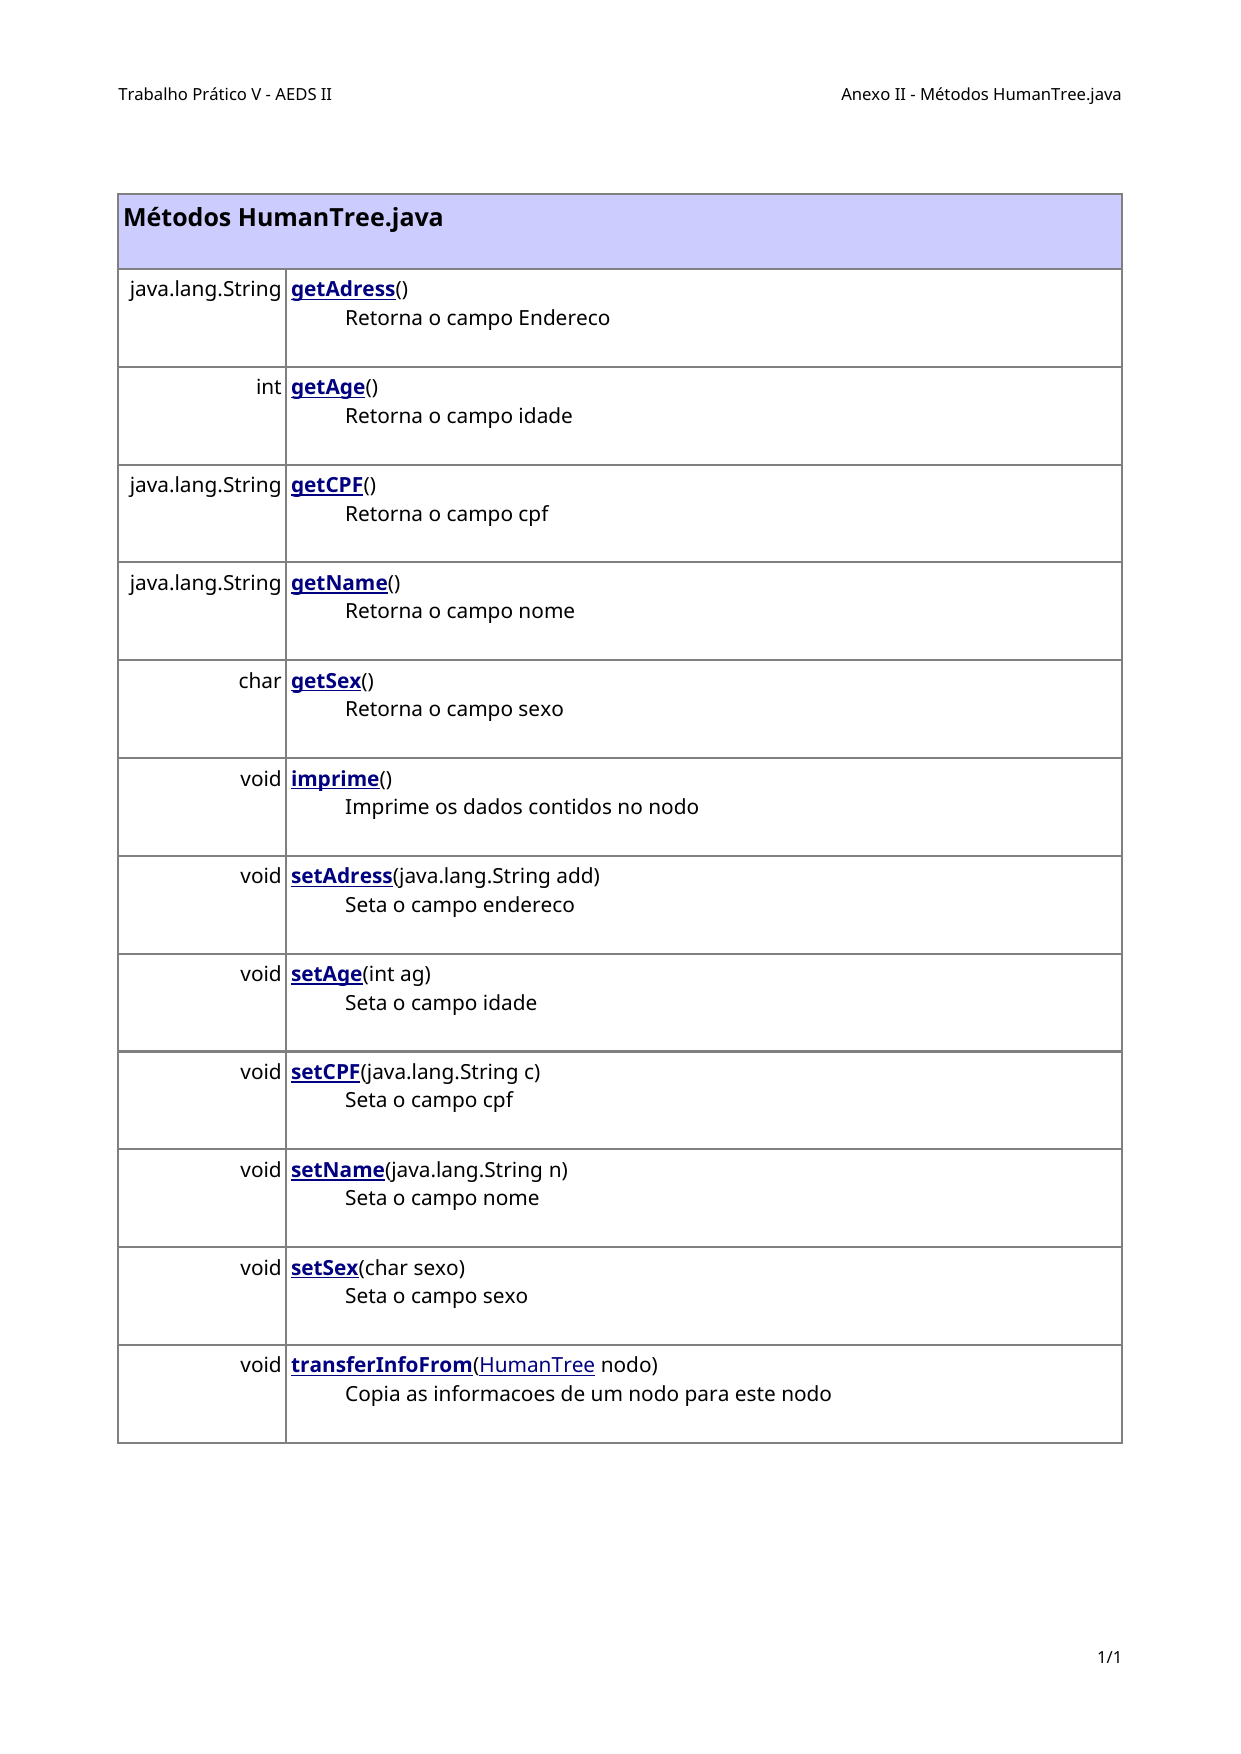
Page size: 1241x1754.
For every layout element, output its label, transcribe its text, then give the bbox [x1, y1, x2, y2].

table_cell setAge(int ag) Seta o campo idade [287, 955, 1121, 1050]
table_cell setCPF(java.lang.String c) Seta o campo cpf [287, 1053, 1121, 1148]
table_cell int [119, 368, 285, 463]
table_cell void [119, 759, 285, 855]
table_cell void [119, 1248, 285, 1344]
table_header Métodos HumanTree.java [119, 195, 1121, 268]
table_cell setName(java.lang.String n) Seta o campo nome [287, 1150, 1121, 1246]
table_cell java.lang.String [119, 466, 285, 561]
table_cell getName() Retorna o campo nome [287, 563, 1121, 659]
table_cell getSex() Retorna o campo sexo [287, 661, 1121, 757]
table_cell char [119, 661, 285, 757]
table_cell getAdress() Retorna o campo Endereco [287, 270, 1121, 366]
table_cell void [119, 857, 285, 952]
table_cell void [119, 1150, 285, 1246]
table_cell java.lang.String [119, 563, 285, 659]
table_cell transferInfoFrom(HumanTree nodo) Copia as informacoes de um nodo para este nodo [287, 1346, 1121, 1442]
table_cell getCPF() Retorna o campo cpf [287, 466, 1121, 561]
table_cell imprime() Imprime os dados contidos no nodo [287, 759, 1121, 855]
table_cell void [119, 1053, 285, 1148]
table_cell getAge() Retorna o campo idade [287, 368, 1121, 463]
table_cell void [119, 955, 285, 1050]
table_cell setSex(char sexo) Seta o campo sexo [287, 1248, 1121, 1344]
table_cell java.lang.String [119, 270, 285, 366]
table_cell setAdress(java.lang.String add) Seta o campo endereco [287, 857, 1121, 952]
table_cell void [119, 1346, 285, 1442]
